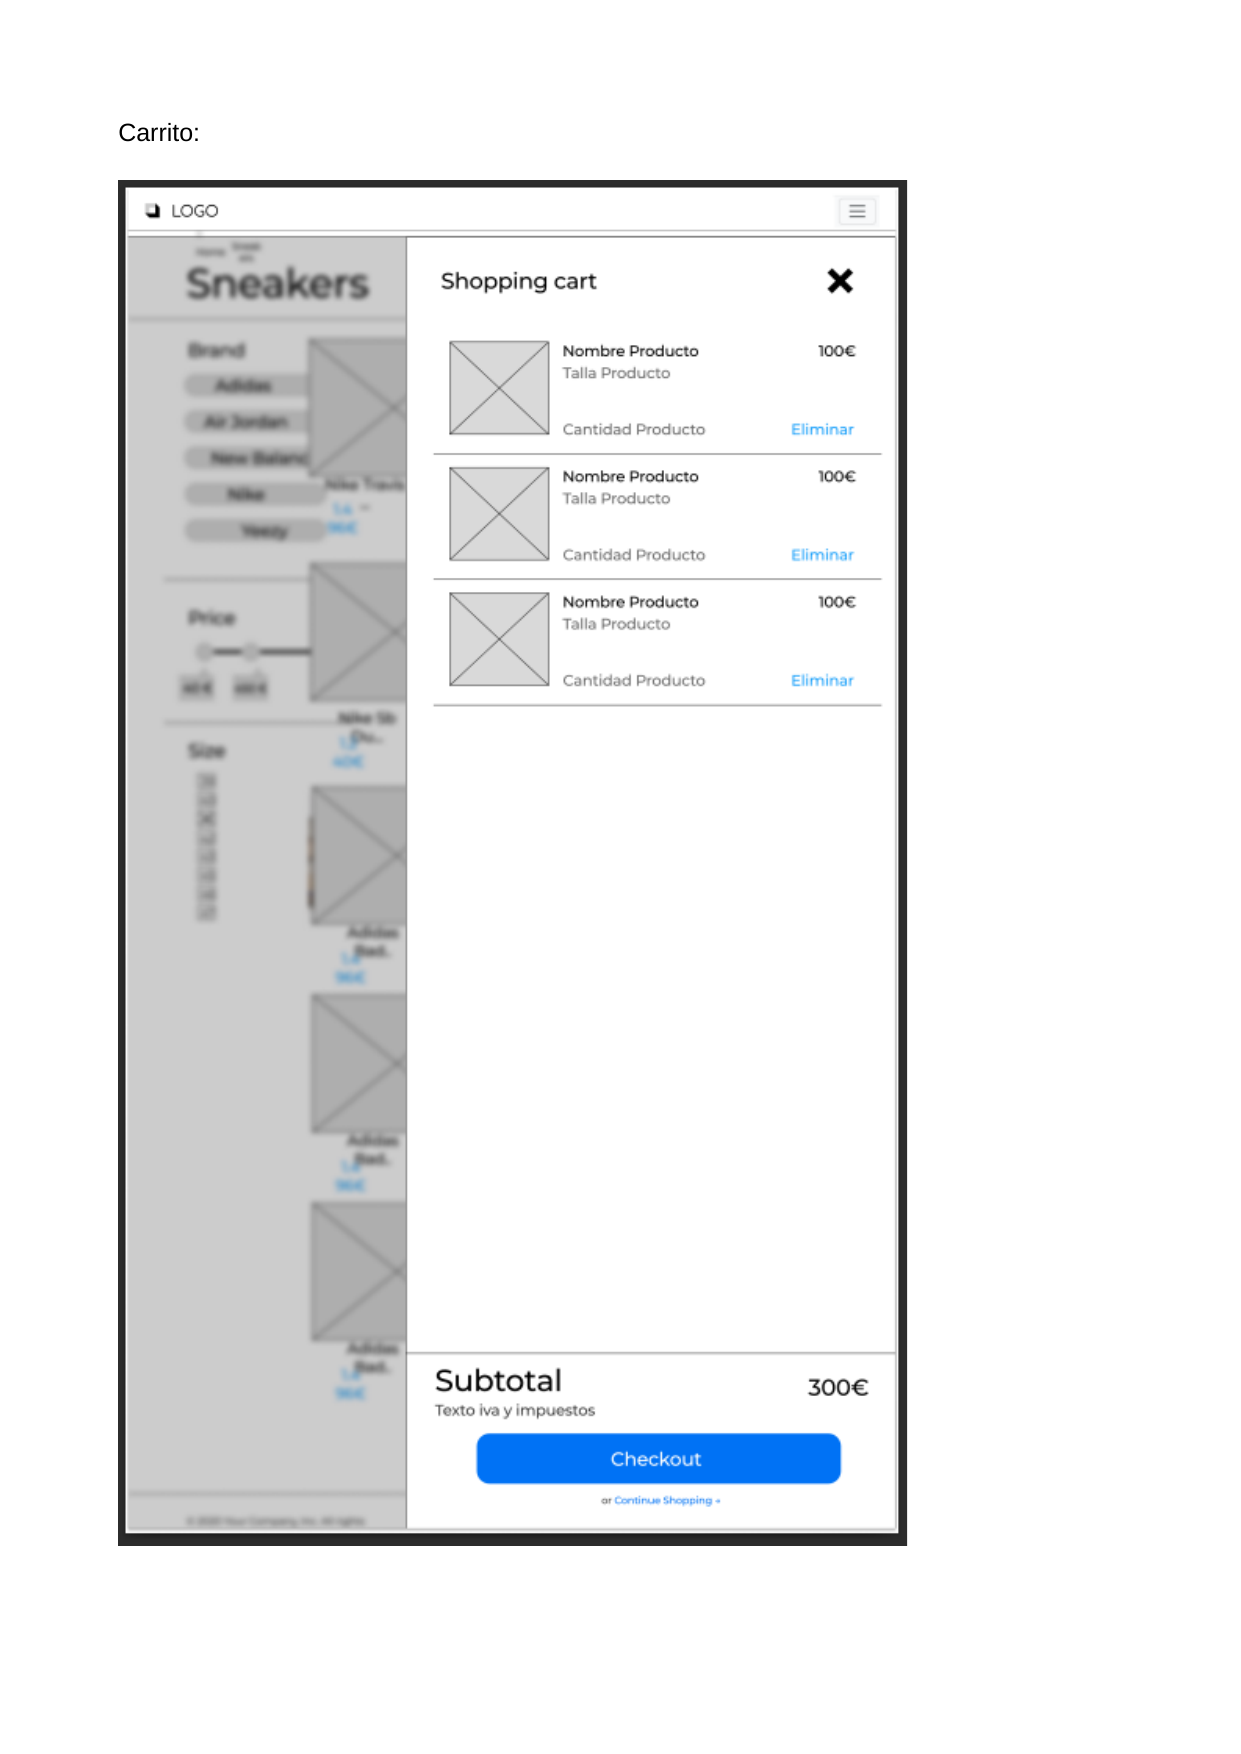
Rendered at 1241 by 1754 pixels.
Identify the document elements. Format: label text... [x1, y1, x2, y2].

picture [118, 180, 908, 1546]
text Carrito: [118, 118, 1122, 147]
